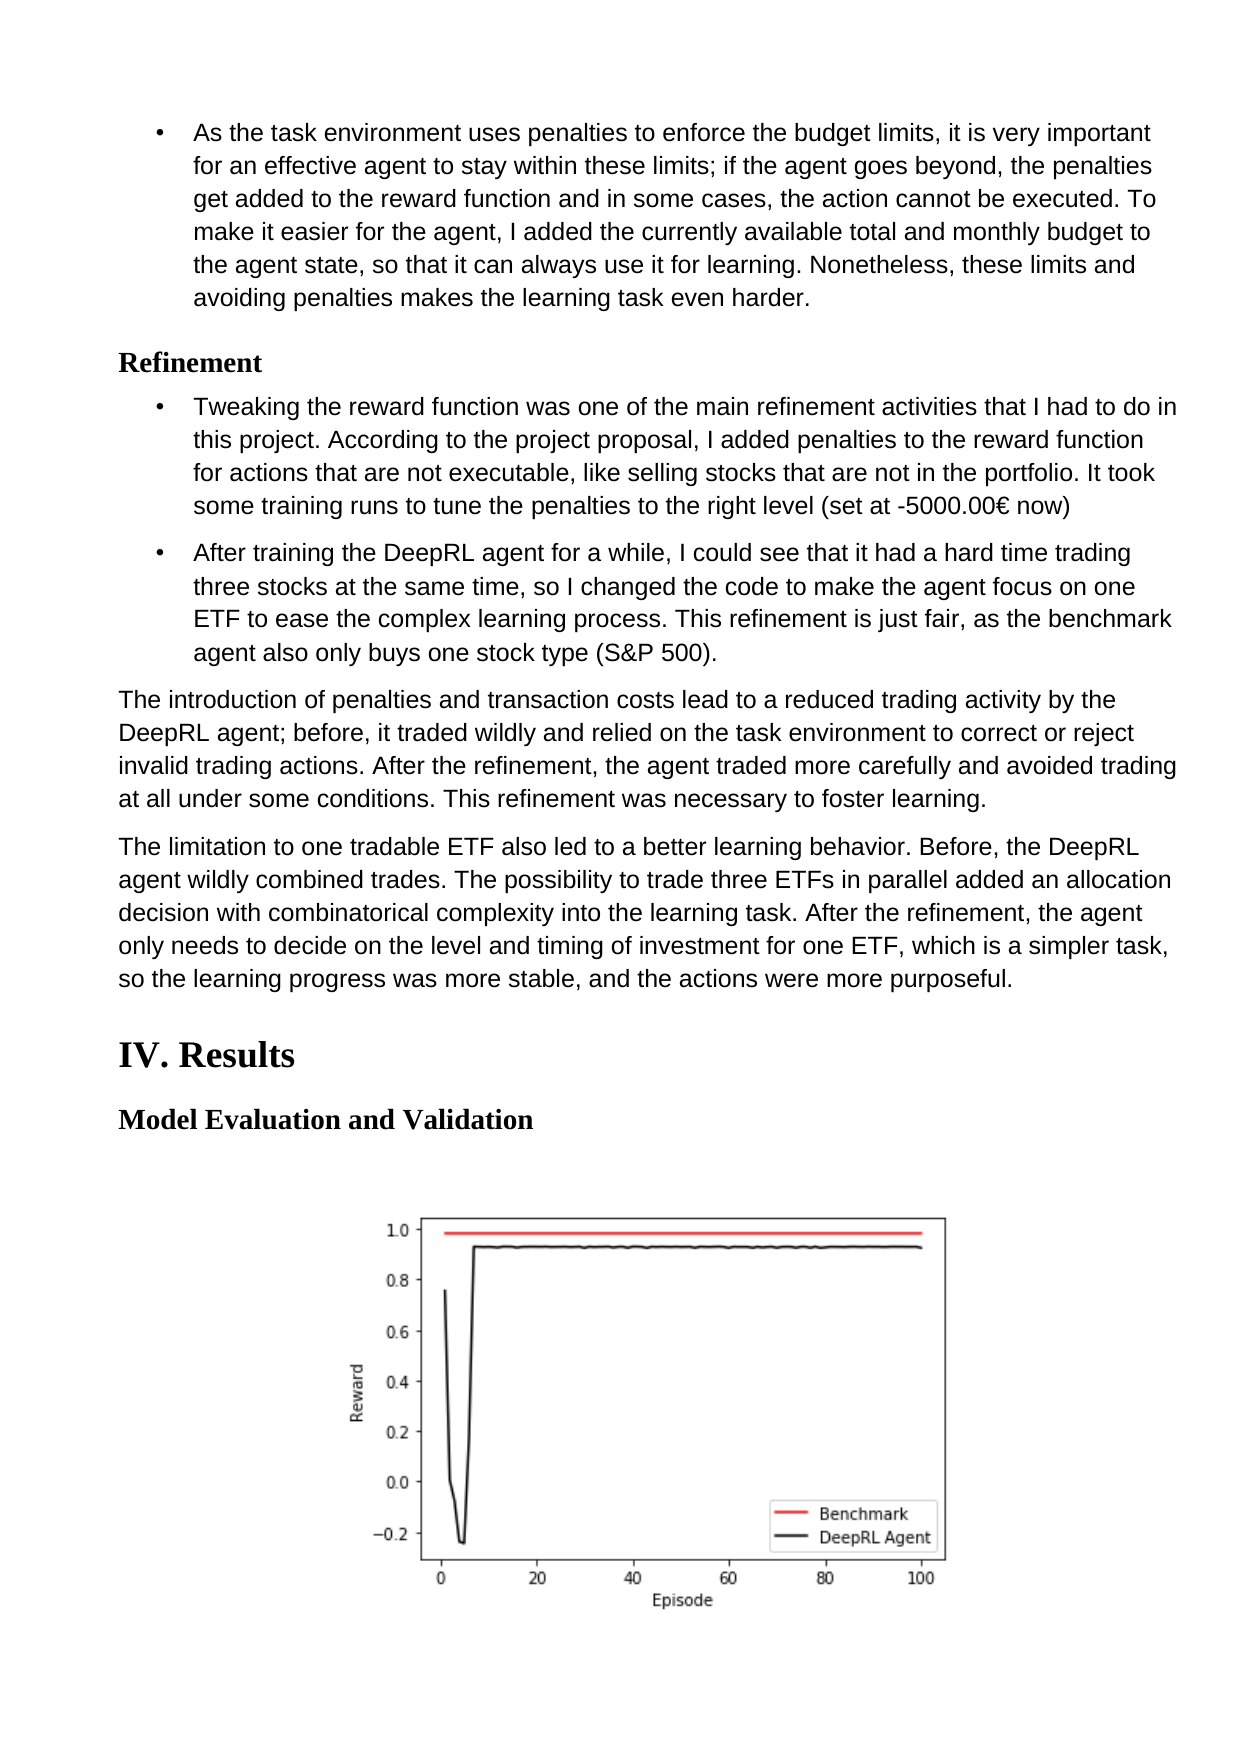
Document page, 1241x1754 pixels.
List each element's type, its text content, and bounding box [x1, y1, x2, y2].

subtitle Model Evaluation and Validation [118, 1102, 1181, 1136]
text The limitation to one tradable ETF also led to a better learning behavior. Before, the DeepRL agent wildly combined trades. The possibility to trade three ETFs in parallel added an allocation decision with combinatorical complexity into the learning task. After the refinement, the agent only needs to decide on the level and timing of investment for one ETF, which is a simpler task, so the learning progress was more stable, and the actions were more purposeful. [118, 832, 1181, 993]
picture [330, 1207, 970, 1616]
list Tweaking the reward function was one of the main refinement activities that I had to do in this project. According to the project proposal, I added penalties to the reward function for actions that are not executable, like selling stocks that are not in the portfolio. It took some training runs to tune the penalties to the right level (set at -5000.00€ now) [156, 392, 1181, 519]
subtitle Refinement [118, 346, 1181, 379]
subtitle IV. Results [118, 1032, 1181, 1075]
list After training the DeepRL agent for a while, I could see that it had a hard time trading three stocks at the same time, so I changed the code to make the agent focus on one ETF to ease the complex learning process. This refinement is just fair, as the benchmark agent also only buys one stock type (S&P 500). [156, 538, 1181, 666]
list As the task environment uses penalties to enforce the budget limits, it is very important for an effective agent to stay within these limits; if the agent goes beyond, the penalties get added to the reward function and in some cases, the action cannot be executed. To make it easier for the agent, I added the currently available total and monthly budget to the agent state, so that it can always use it for learning. Nonetheless, these limits and avoiding penalties makes the learning task even harder. [156, 118, 1181, 312]
text The introduction of penalties and transaction costs lead to a reduced trading activity by the DeepRL agent; before, it traded wildly and relied on the task environment to correct or reject invalid trading actions. After the refinement, the agent traded more carefully and avoided trading at all under some conditions. This refinement was necessary to foster learning. [118, 685, 1181, 813]
